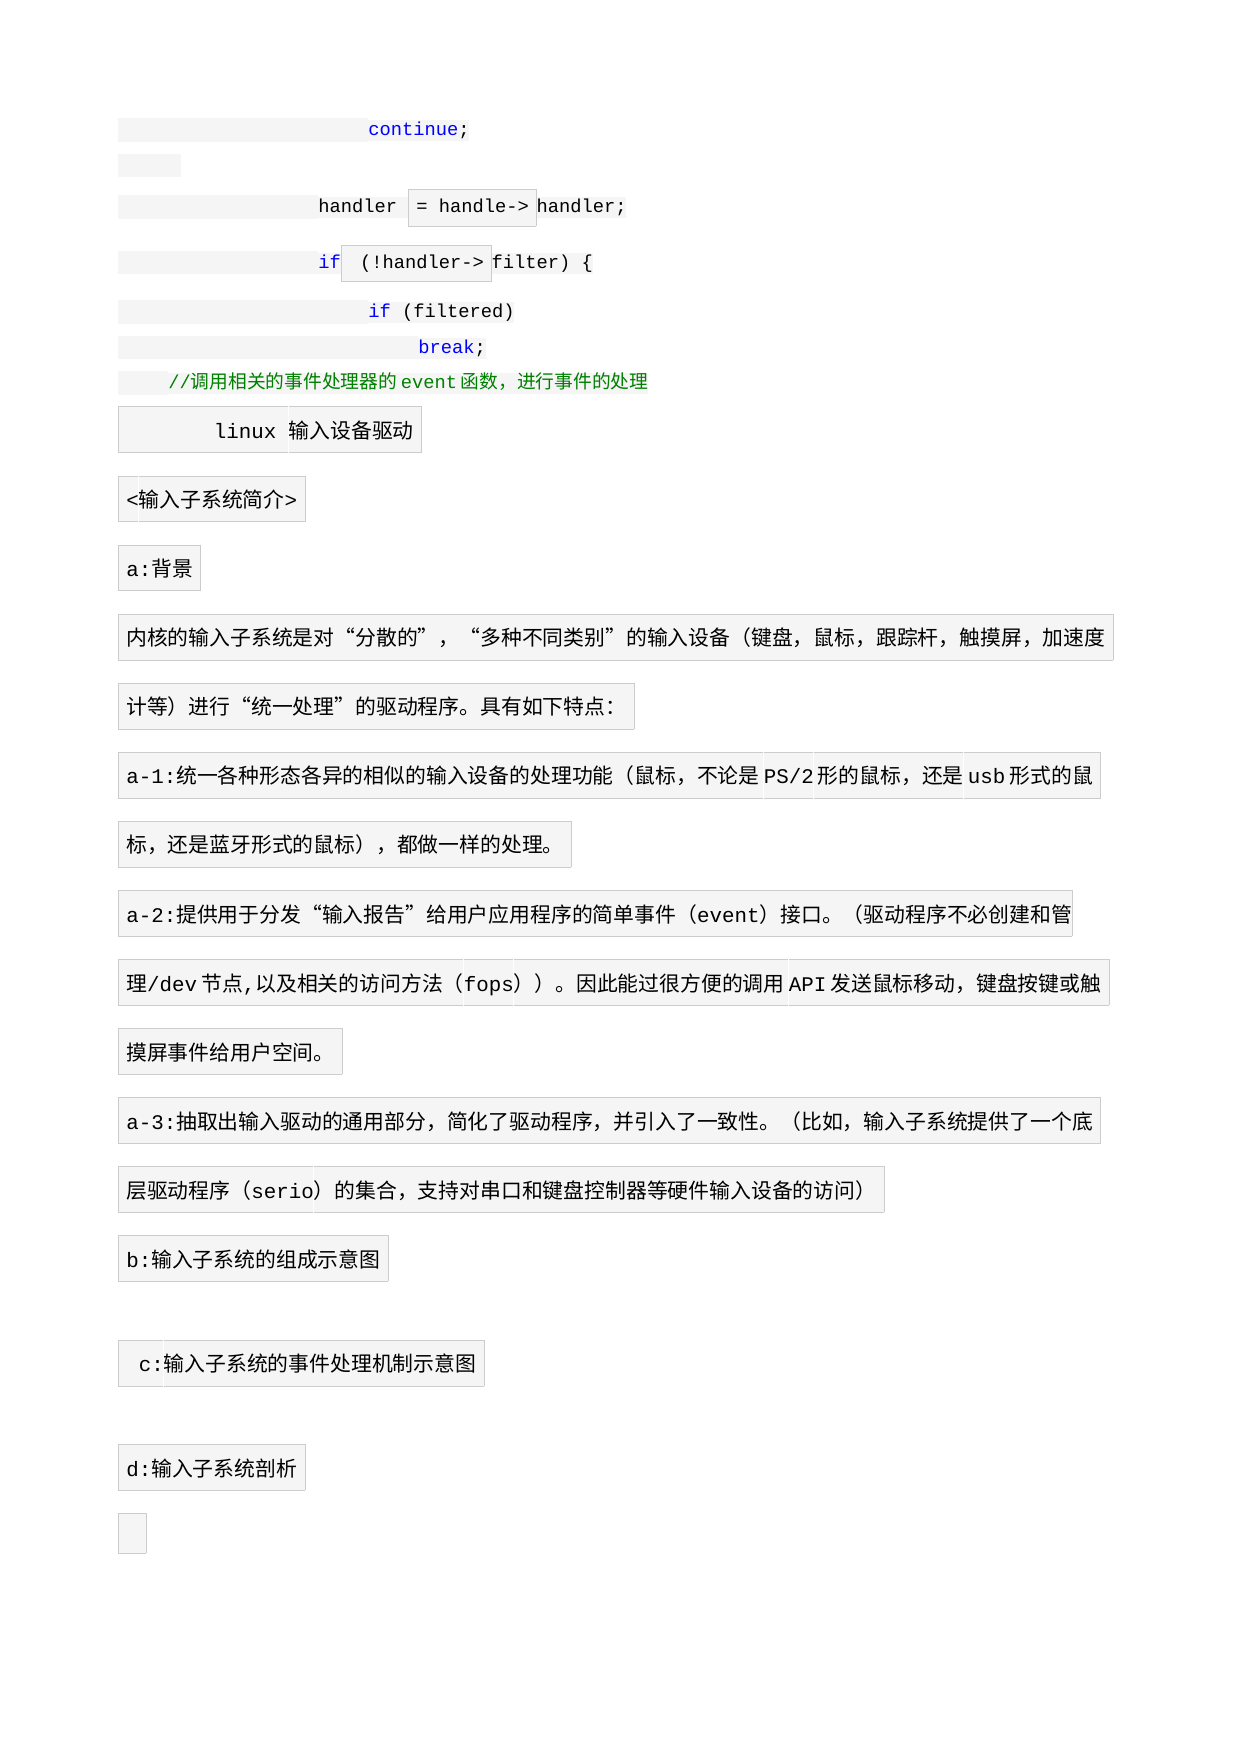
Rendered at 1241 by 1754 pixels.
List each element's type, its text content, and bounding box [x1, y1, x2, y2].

text linux 输入设备驱动 [119, 407, 421, 452]
text a:背景 [119, 546, 200, 590]
text 内核的输入子系统是对“分散的”，“多种不同类别”的输入设备（键盘，鼠标，跟踪杆，触摸屏，加速度计等）进行“统一处理”的驱动程序。具有如下特点： [118, 614, 1122, 729]
text a-3:抽取出输入驱动的通用部分，简化了驱动程序，并引入了一致性。（比如，输入子系统提供了一个底层驱动程序（serio）的集合，支持对串口和键盘控制器等硬件输入设备的访问） [118, 1097, 1122, 1212]
text continue; [118, 118, 1122, 142]
text a-1:统一各种形态各异的相似的输入设备的处理功能（鼠标，不论是PS/2形的鼠标，还是usb形式的鼠标，还是蓝牙形式的鼠标），都做一样的处理。 [118, 752, 1122, 867]
text a-2:提供用于分发“输入报告”给用户应用程序的简单事件（event）接口。（驱动程序不必创建和管理/dev节点,以及相关的访问方法（fops））。因此能过很方便的调用API发送鼠标移动，键盘按键或触摸屏事件给用户空间。 [118, 890, 1122, 1074]
text <输入子系统简介> [119, 477, 305, 521]
text b:输入子系统的组成示意图 [119, 1236, 388, 1281]
text handler; [537, 189, 1122, 226]
text [306, 476, 1122, 522]
text c:输入子系统的事件处理机制示意图 [119, 1341, 484, 1386]
text //调用相关的事件处理器的event函数，进行事件的处理 [118, 371, 1122, 395]
text if (!handler-> [118, 244, 491, 282]
text = handle-> [409, 190, 536, 226]
text [485, 1340, 1122, 1386]
text handler [118, 189, 408, 226]
text d:输入子系统剖析 [119, 1445, 305, 1490]
text [306, 1444, 1122, 1490]
text [422, 406, 1122, 452]
text break; [118, 336, 1122, 359]
text [201, 544, 1122, 591]
text filter) { [492, 244, 1122, 282]
text [389, 1235, 1122, 1281]
text if (filtered) [118, 300, 1122, 324]
